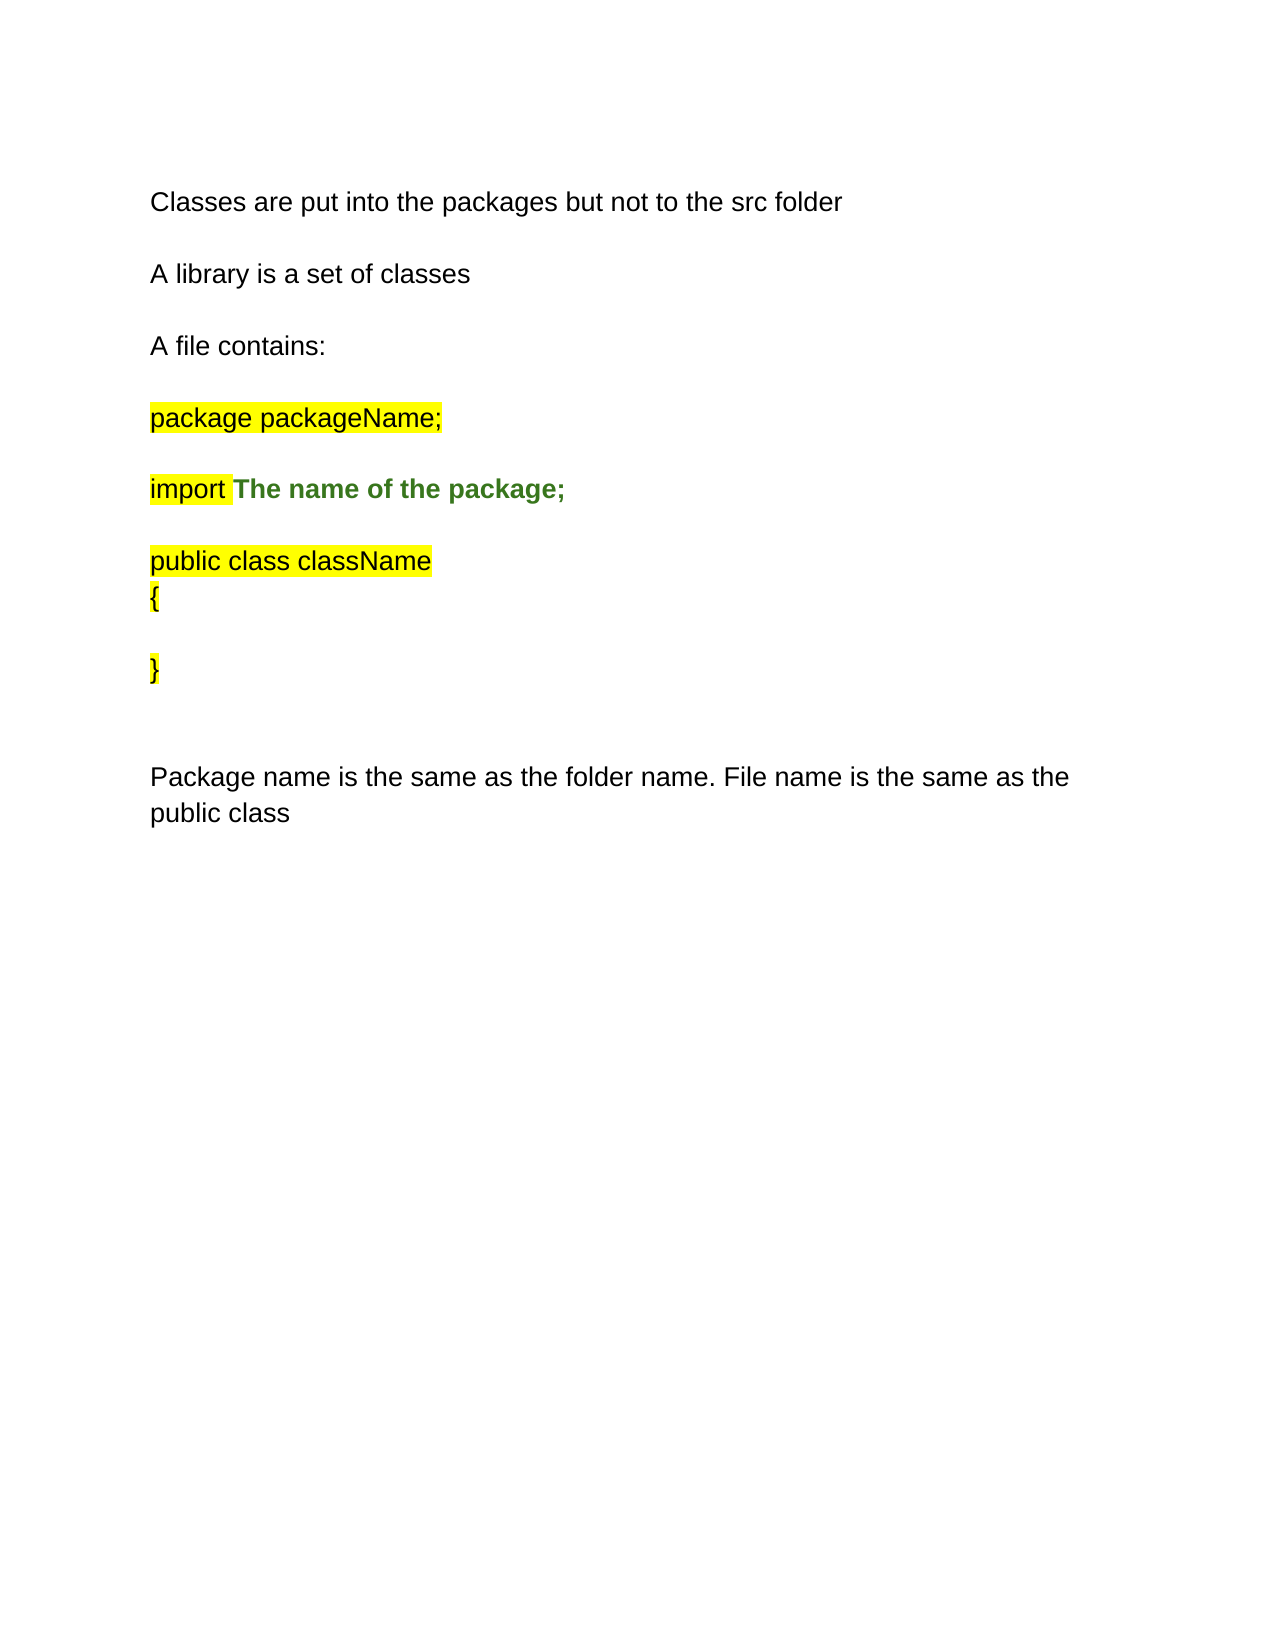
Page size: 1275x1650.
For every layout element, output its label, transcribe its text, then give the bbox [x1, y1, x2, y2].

text A library is a set of classes [150, 258, 1125, 289]
text A file contains: [150, 330, 1125, 361]
text public class className [150, 545, 1125, 577]
text Package name is the same as the folder name. File name is the same as the public class [150, 761, 1125, 828]
text { [150, 581, 1125, 612]
text } [150, 653, 1125, 684]
text import The name of the package; [150, 473, 1125, 505]
text Classes are put into the packages but not to the src folder [150, 186, 1125, 217]
text package packageName; [150, 402, 1125, 433]
